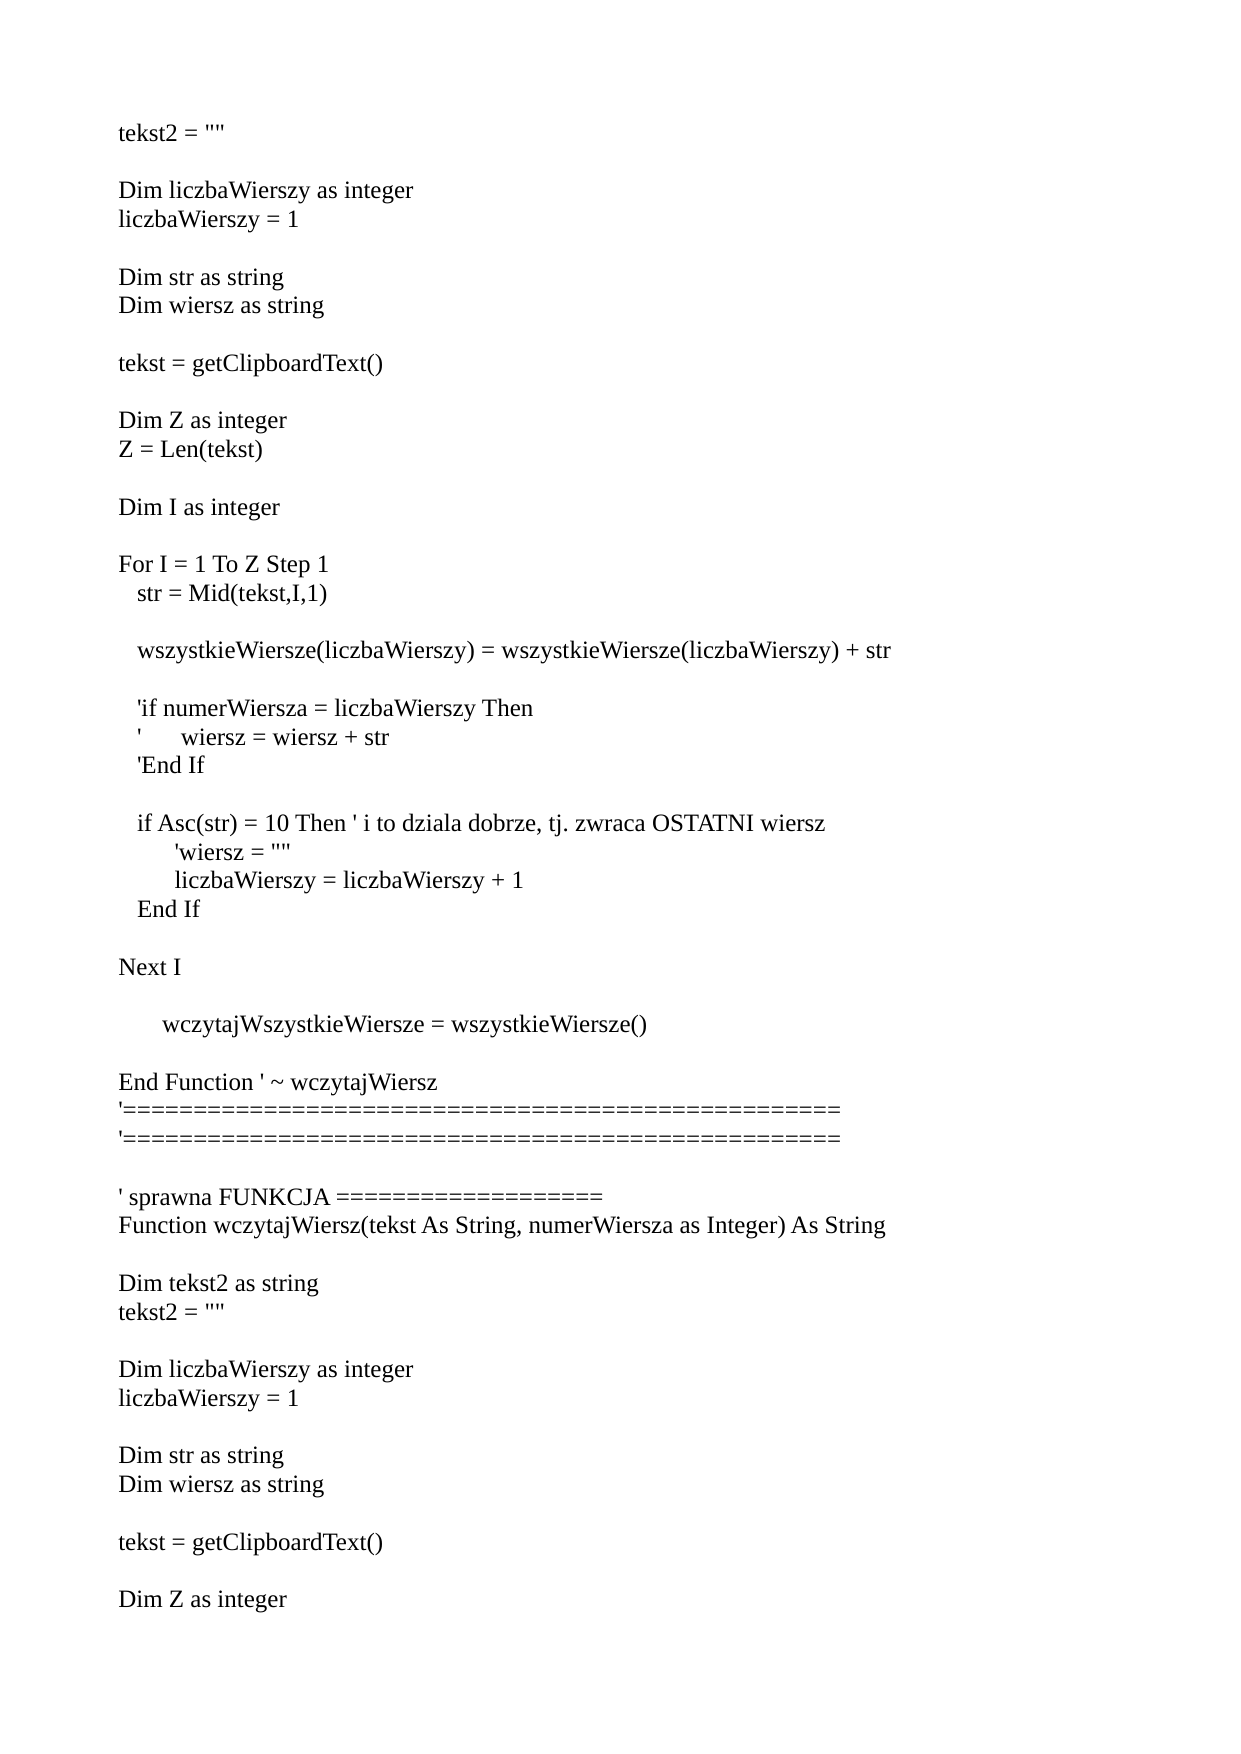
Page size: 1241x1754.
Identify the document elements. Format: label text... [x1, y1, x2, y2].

text '=================================================== [118, 1124, 1122, 1153]
text tekst = getClipboardText() [118, 348, 1122, 377]
text Dim tekst2 as string [118, 1268, 1122, 1297]
text ' sprawna FUNKCJA =================== [118, 1182, 1122, 1211]
text str = Mid(tekst,I,1) [118, 578, 1122, 607]
text 'End If [118, 751, 1122, 779]
text tekst = getClipboardText() [118, 1527, 1122, 1556]
text Z = Len(tekst) [118, 434, 1122, 463]
text Dim wiersz as string [118, 1469, 1122, 1498]
text Dim str as string [118, 1441, 1122, 1469]
text Function wczytajWiersz(tekst As String, numerWiersza as Integer) As String [118, 1211, 1122, 1239]
text if Asc(str) = 10 Then ' i to dziala dobrze, tj. zwraca OSTATNI wiersz [118, 808, 1122, 837]
text Dim liczbaWierszy as integer [118, 1354, 1122, 1383]
text 'if numerWiersza = liczbaWierszy Then [118, 693, 1122, 722]
text '=================================================== [118, 1096, 1122, 1124]
text liczbaWierszy = liczbaWierszy + 1 [118, 866, 1122, 894]
text liczbaWierszy = 1 [118, 204, 1122, 233]
text tekst2 = "" [118, 1297, 1122, 1326]
text wszystkieWiersze(liczbaWierszy) = wszystkieWiersze(liczbaWierszy) + str [118, 636, 1122, 664]
text Dim str as string [118, 262, 1122, 291]
text Dim wiersz as string [118, 291, 1122, 319]
text Dim Z as integer [118, 1584, 1122, 1613]
text tekst2 = "" [118, 118, 1122, 147]
text Dim Z as integer [118, 406, 1122, 434]
text End Function ' ~ wczytajWiersz [118, 1067, 1122, 1096]
text ' wiersz = wiersz + str [118, 722, 1122, 751]
text Dim liczbaWierszy as integer [118, 176, 1122, 204]
text 'wiersz = "" [118, 837, 1122, 866]
text liczbaWierszy = 1 [118, 1383, 1122, 1412]
text Next I [118, 952, 1122, 981]
text wczytajWszystkieWiersze = wszystkieWiersze() [118, 1009, 1122, 1038]
text Dim I as integer [118, 492, 1122, 521]
text For I = 1 To Z Step 1 [118, 549, 1122, 578]
text End If [118, 894, 1122, 923]
